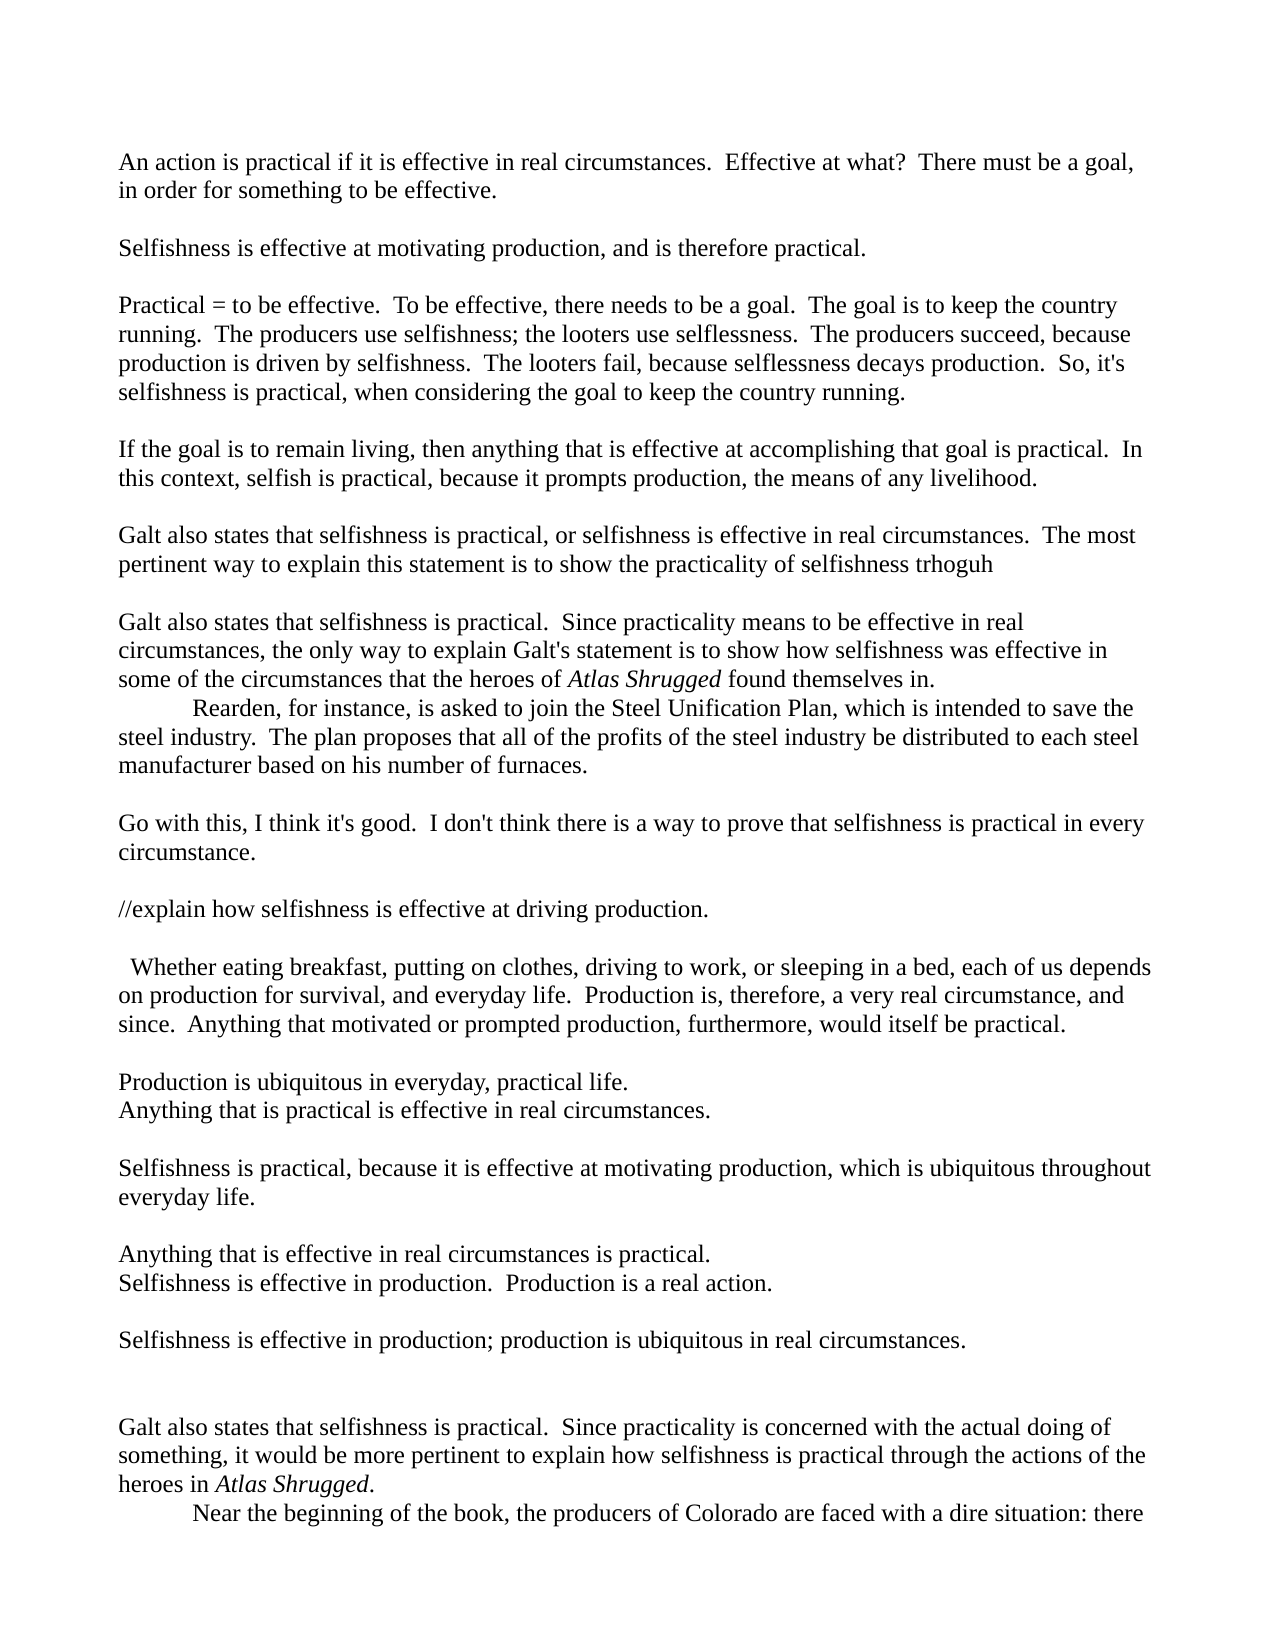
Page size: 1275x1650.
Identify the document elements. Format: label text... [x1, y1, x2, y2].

text Anything that is effective in real circumstances is practical. [118, 1239, 1157, 1268]
text If the goal is to remain living, then anything that is effective at accomplishing that goal is practical. In this context, selfish is practical, because it prompts production, the means of any livelihood. [118, 434, 1157, 492]
text Galt also states that selfishness is practical. Since practicality means to be effective in real circumstances, the only way to explain Galt's statement is to show how selfishness was effective in some of the circumstances that the heroes of Atlas Shrugged found themselves in. [118, 607, 1157, 693]
text Practical = to be effective. To be effective, there needs to be a goal. The goal is to keep the country running. The producers use selfishness; the looters use selflessness. The producers succeed, because production is driven by selfishness. The looters fail, because selflessness decays production. So, it's selfishness is practical, when considering the goal to keep the country running. [118, 291, 1157, 406]
text Anything that is practical is effective in real circumstances. [118, 1096, 1157, 1124]
text An action is practical if it is effective in real circumstances. Effective at what? There must be a goal, in order for something to be effective. [118, 147, 1157, 204]
text Rearden, for instance, is asked to join the Steel Unification Plan, which is intended to save the steel industry. The plan proposes that all of the profits of the steel industry be distributed to each steel manufacturer based on his number of furnaces. [118, 693, 1157, 779]
text Selfishness is effective in production; production is ubiquitous in real circumstances. [118, 1326, 1157, 1354]
text Galt also states that selfishness is practical, or selfishness is effective in real circumstances. The most pertinent way to explain this statement is to show the practicality of selfishness trhoguh [118, 521, 1157, 578]
text Selfishness is effective at motivating production, and is therefore practical. [118, 233, 1157, 262]
text Near the beginning of the book, the producers of Colorado are faced with a dire situation: there [118, 1498, 1157, 1527]
text Galt also states that selfishness is practical. Since practicality is concerned with the actual doing of something, it would be more pertinent to explain how selfishness is practical through the actions of the heroes in Atlas Shrugged. [118, 1412, 1157, 1498]
text Selfishness is effective in production. Production is a real action. [118, 1268, 1157, 1297]
text Production is ubiquitous in everyday, practical life. [118, 1067, 1157, 1096]
text //explain how selfishness is effective at driving production. [118, 894, 1157, 923]
text Selfishness is practical, because it is effective at motivating production, which is ubiquitous throughout everyday life. [118, 1153, 1157, 1211]
text Whether eating breakfast, putting on clothes, driving to work, or sleeping in a bed, each of us depends on production for survival, and everyday life. Production is, therefore, a very real circumstance, and since. Anything that motivated or prompted production, furthermore, would itself be practical. [118, 952, 1157, 1038]
text Go with this, I think it's good. I don't think there is a way to prove that selfishness is practical in every circumstance. [118, 808, 1157, 866]
